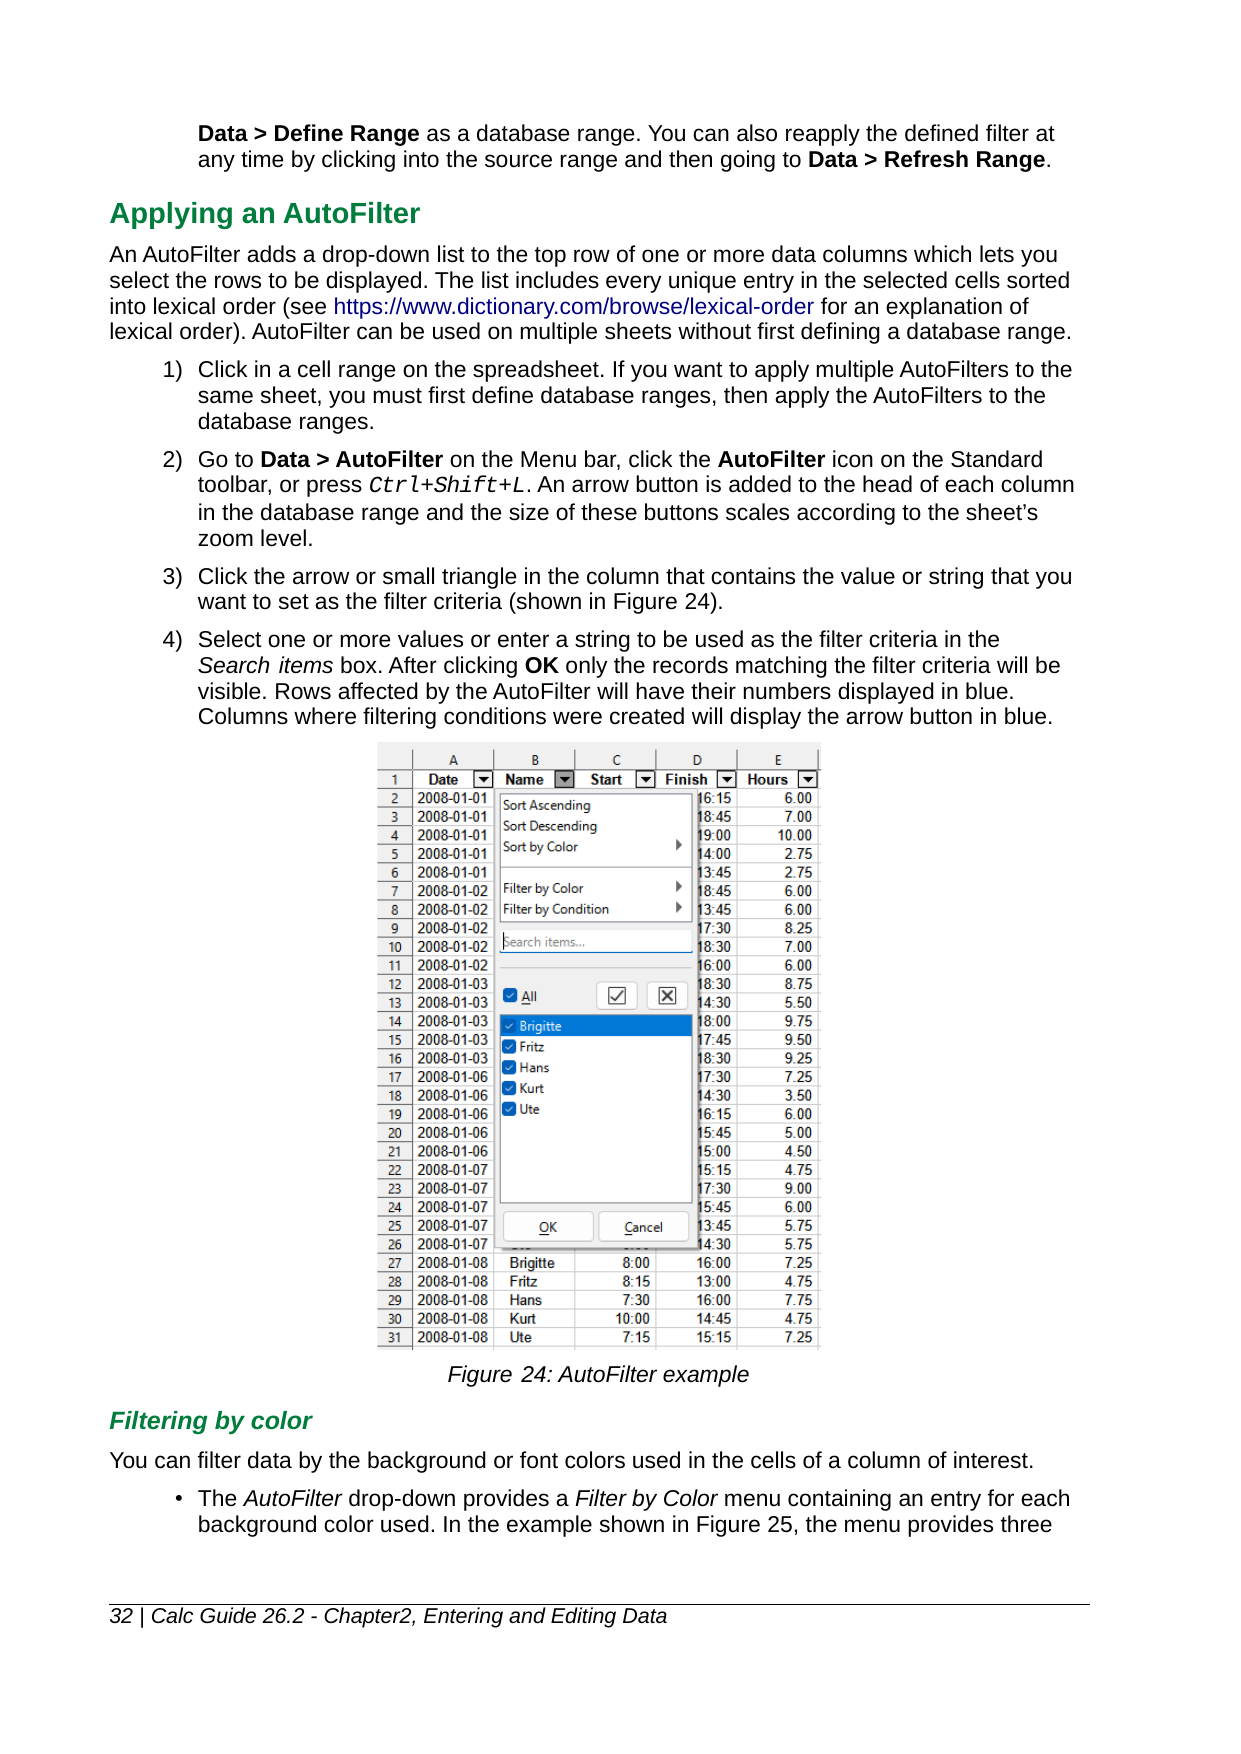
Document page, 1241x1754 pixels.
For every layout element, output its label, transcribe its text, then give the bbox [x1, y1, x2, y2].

list An AutoFilter adds a drop-down list to the top row of one or more data columns which lets you select the rows to be displayed. The list includes every unique entry in the selected cells sorted into lexical order (see https://www.dictionary.com/browse/lexical-order for an explanation of lexical order). AutoFilter can be used on multiple sheets without first defining a database range. [109, 242, 1090, 344]
subtitle Filtering by color [109, 1407, 1090, 1435]
list Select one or more values or enter a string to be used as the filter criteria in the Search items box. After clicking OK only the records matching the filter criteria will be visible. Rows affected by the AutoFilter will have their numbers displayed in blue. Columns where filtering conditions were created will display the arrow button in blue. [183, 627, 1090, 730]
list Click the arrow or small triangle in the column that contains the value or string that you want to set as the filter criteria (shown in Figure 24). [183, 563, 1090, 615]
text Figure 24: AutoFilter example [377, 1362, 821, 1388]
subtitle Applying an AutoFilter [109, 197, 1090, 230]
list Data > Define Range as a database range. You can also reapply the defined filter at any time by clicking into the source range and then going to Data > Refresh Range. [183, 121, 1090, 172]
list The AutoFilter drop-down provides a Filter by Color menu containing an entry for each background color used. In the example shown in Figure 25, the menu provides three [183, 1486, 1090, 1537]
list Click in a cell range on the spreadsheet. If you want to apply multiple AutoFilters to the same sheet, you must first define database ranges, then apply the AutoFilters to the database ranges. [183, 357, 1090, 434]
list You can filter data by the background or font colors used in the cells of a column of interest. [109, 1447, 1090, 1473]
list Go to Data > AutoFilter on the Menu bar, click the AutoFilter icon on the Standard toolbar, or press Ctrl+Shift+L. An arrow button is added to the head of each column in the database range and the size of these buttons scales according to the sheet’s zoom level. [183, 446, 1090, 551]
picture [377, 742, 822, 1350]
